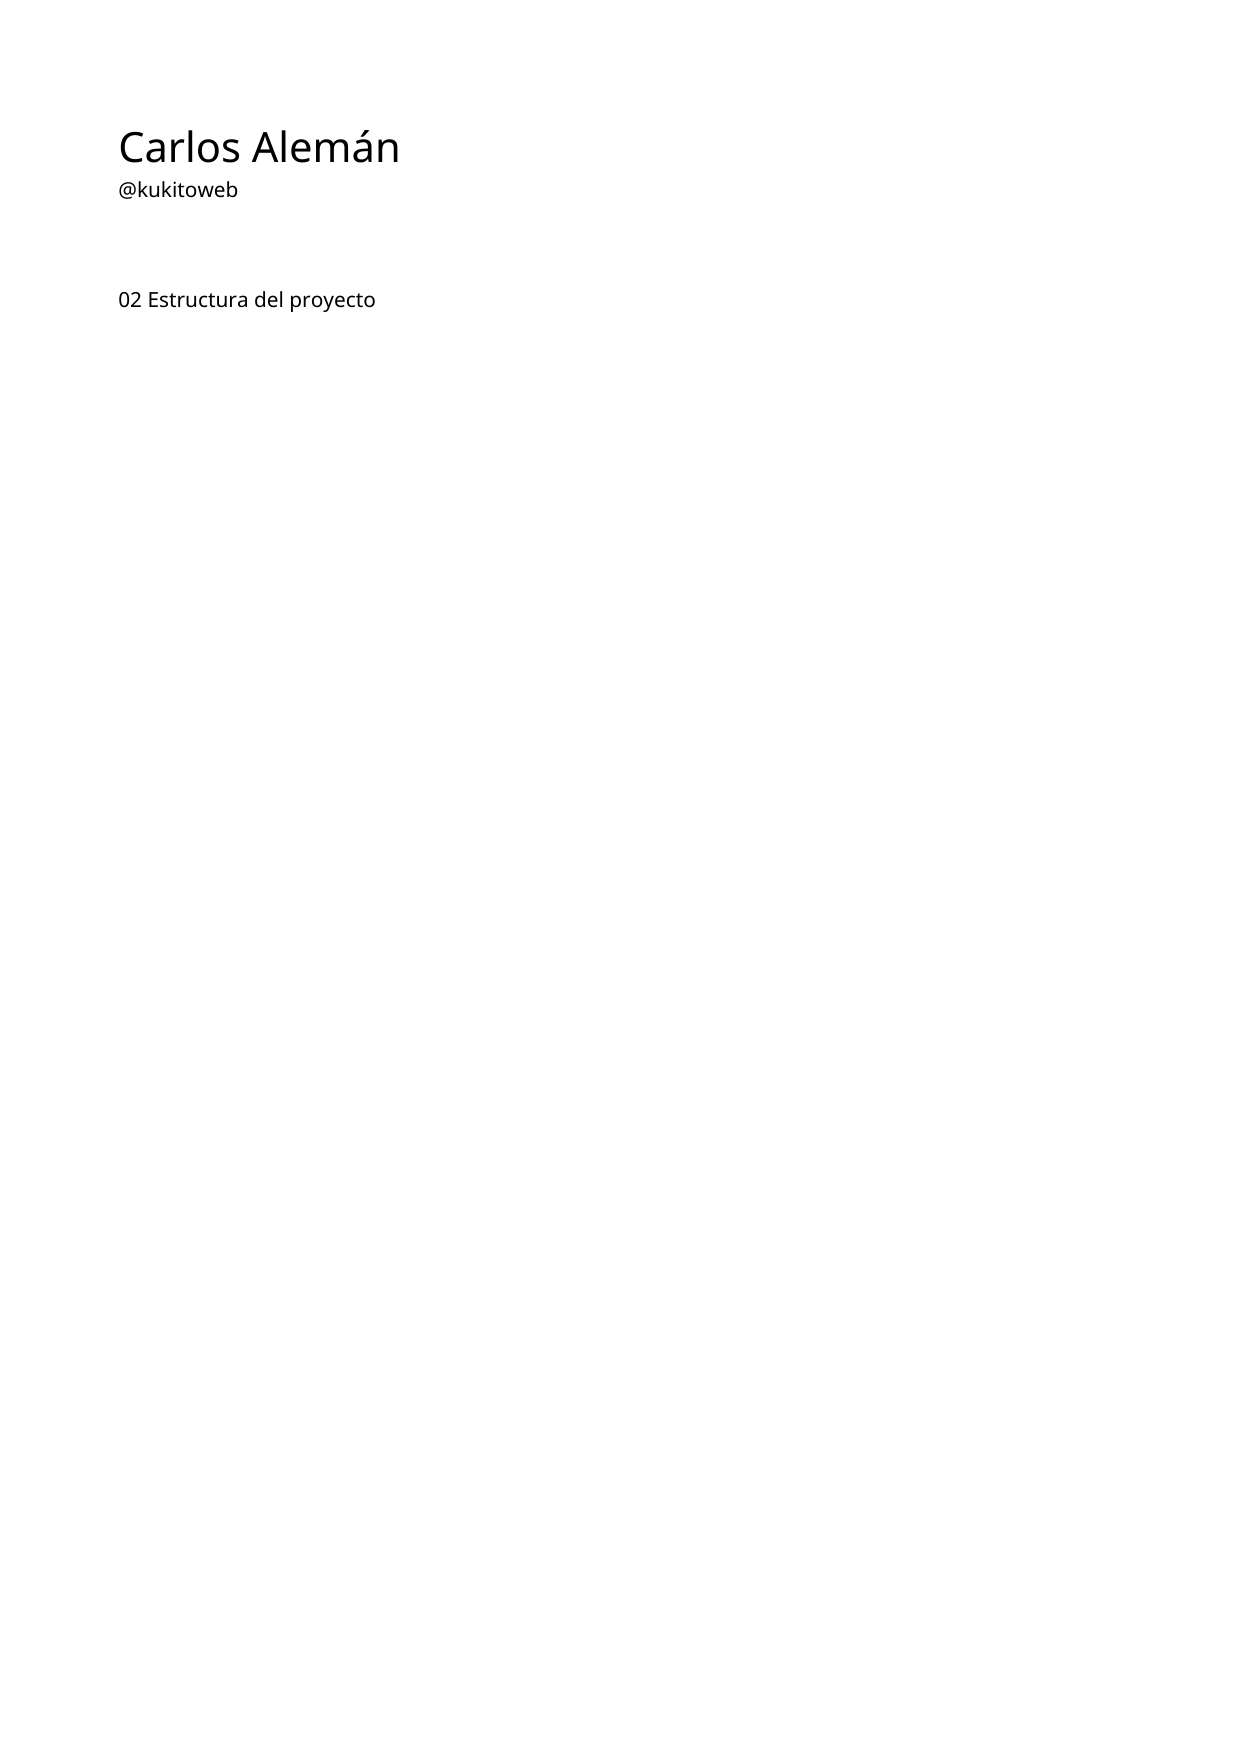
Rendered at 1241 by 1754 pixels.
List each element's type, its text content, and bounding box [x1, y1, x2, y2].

subtitle 02 Estructura del proyecto [118, 285, 1122, 314]
text @kukitoweb [118, 175, 1122, 203]
text Carlos Alemán [118, 118, 1122, 175]
